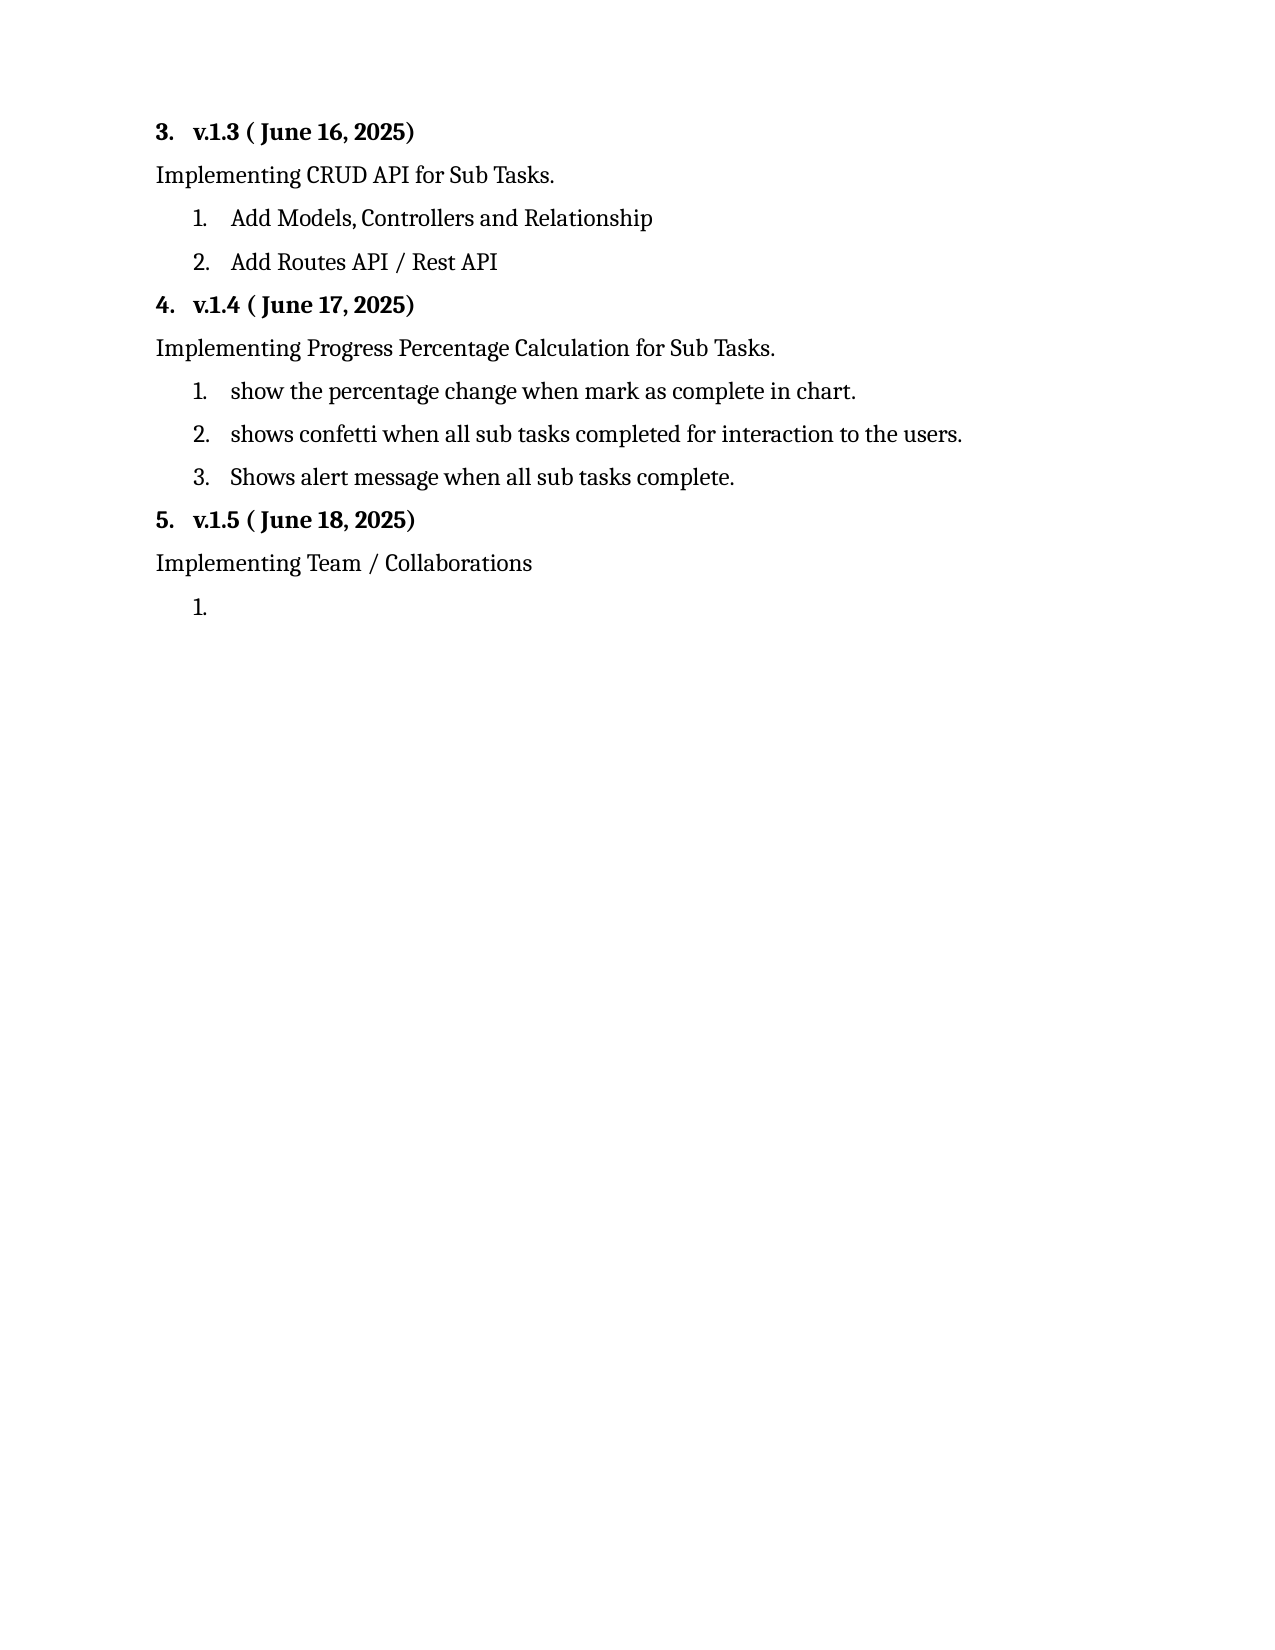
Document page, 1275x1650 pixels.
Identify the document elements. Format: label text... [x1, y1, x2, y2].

list v.1.3 ( June 16, 2025) [156, 118, 1157, 147]
list Shows alert message when all sub tasks complete. [193, 463, 1157, 492]
list shows confetti when all sub tasks completed for interaction to the users. [193, 420, 1157, 449]
list Add Routes API / Rest API [193, 247, 1157, 276]
text Implementing Progress Percentage Calculation for Sub Tasks. [118, 334, 1157, 362]
text Implementing CRUD API for Sub Tasks. [118, 161, 1157, 190]
list Add Models, Controllers and Relationship [193, 204, 1157, 233]
list show the percentage change when mark as complete in chart. [193, 377, 1157, 406]
list v.1.4 ( June 17, 2025) [156, 291, 1157, 319]
list v.1.5 ( June 18, 2025) [156, 506, 1157, 535]
text Implementing Team / Collaborations [118, 549, 1157, 578]
